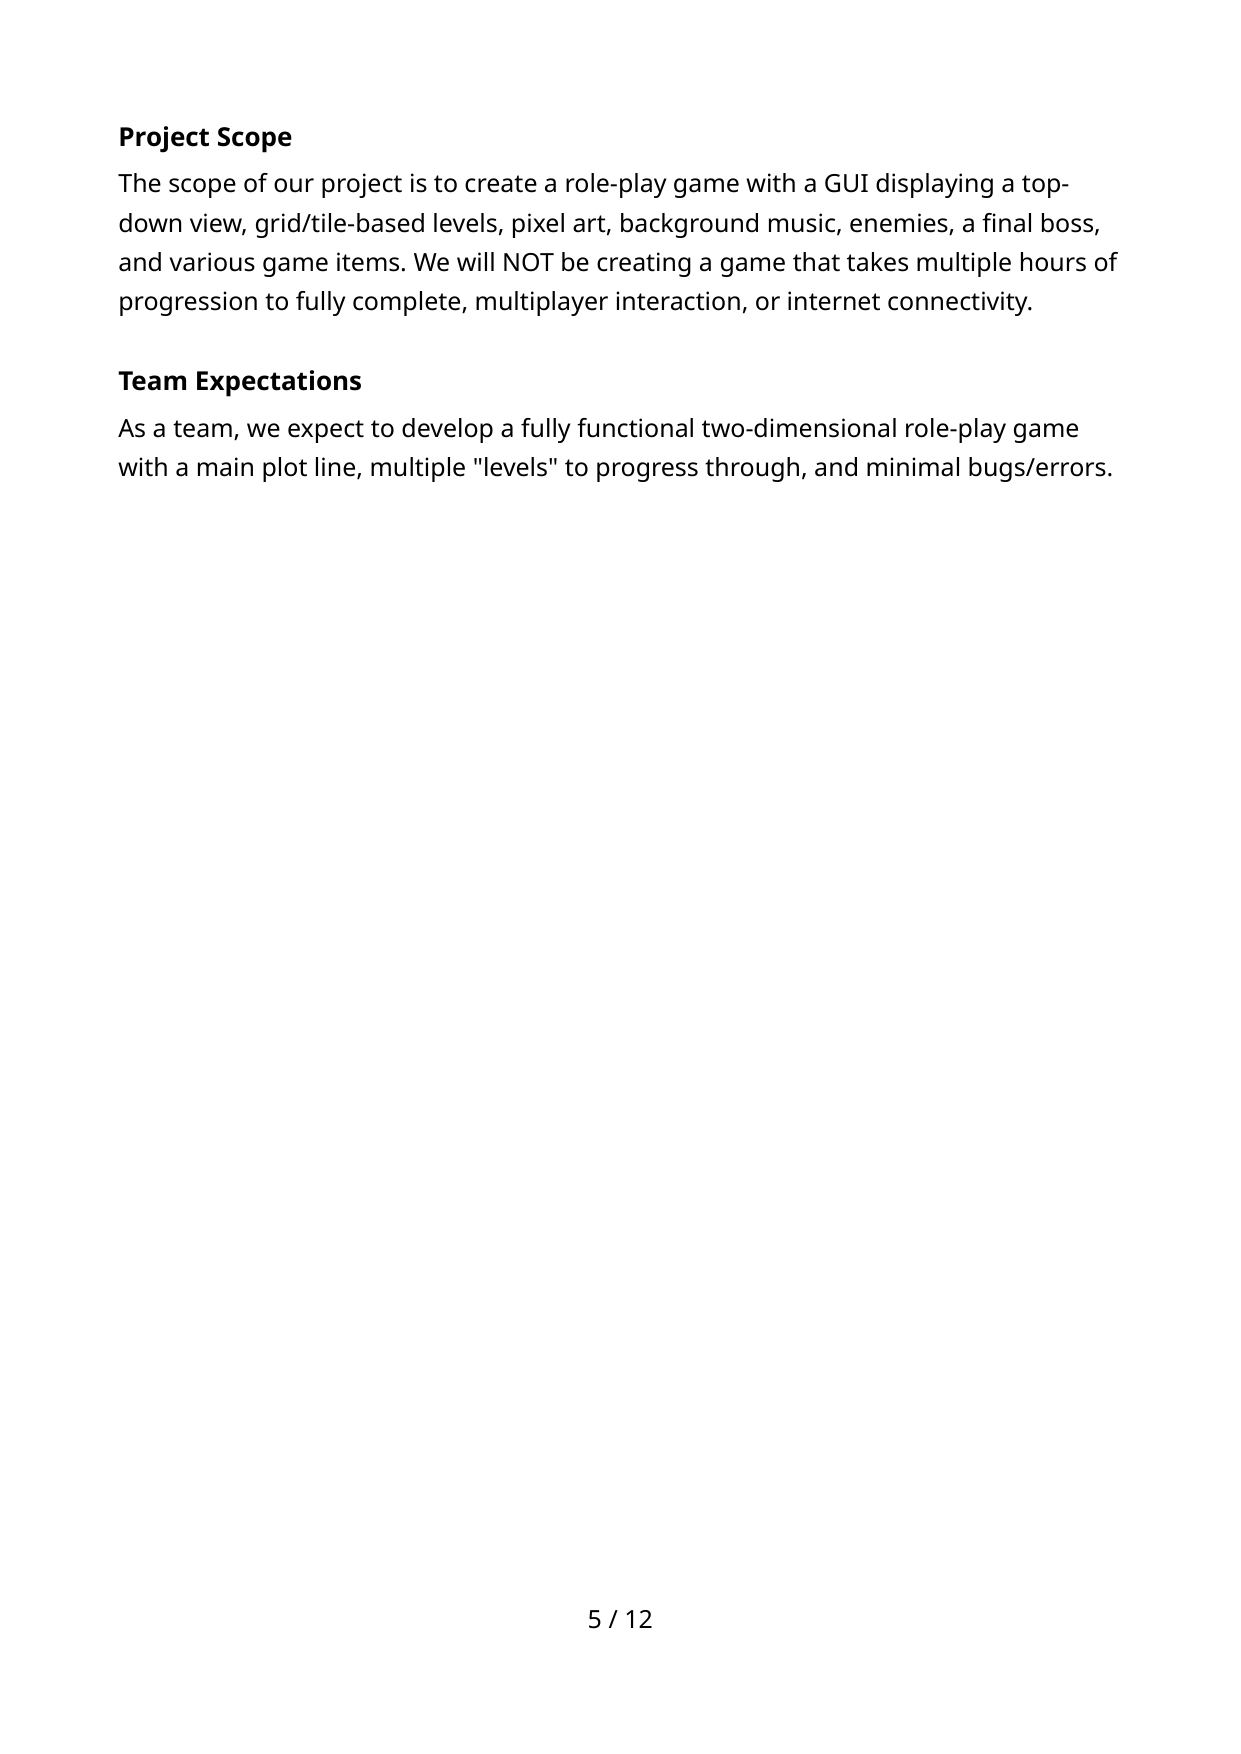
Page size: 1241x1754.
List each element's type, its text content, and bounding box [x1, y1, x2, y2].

text As a team, we expect to develop a fully functional two-dimensional role-play game with a main plot line, multiple "levels" to progress through, and minimal bugs/errors. [118, 410, 1122, 484]
subtitle Project Scope [118, 118, 1122, 154]
subtitle Team Expectations [118, 362, 1122, 398]
text The scope of our project is to create a role-play game with a GUI displaying a top-down view, grid/tile-based levels, pixel art, background music, enemies, a final boss, and various game items. We will NOT be creating a game that takes multiple hours of progression to fully complete, multiplayer interaction, or internet connectivity. [118, 166, 1122, 318]
